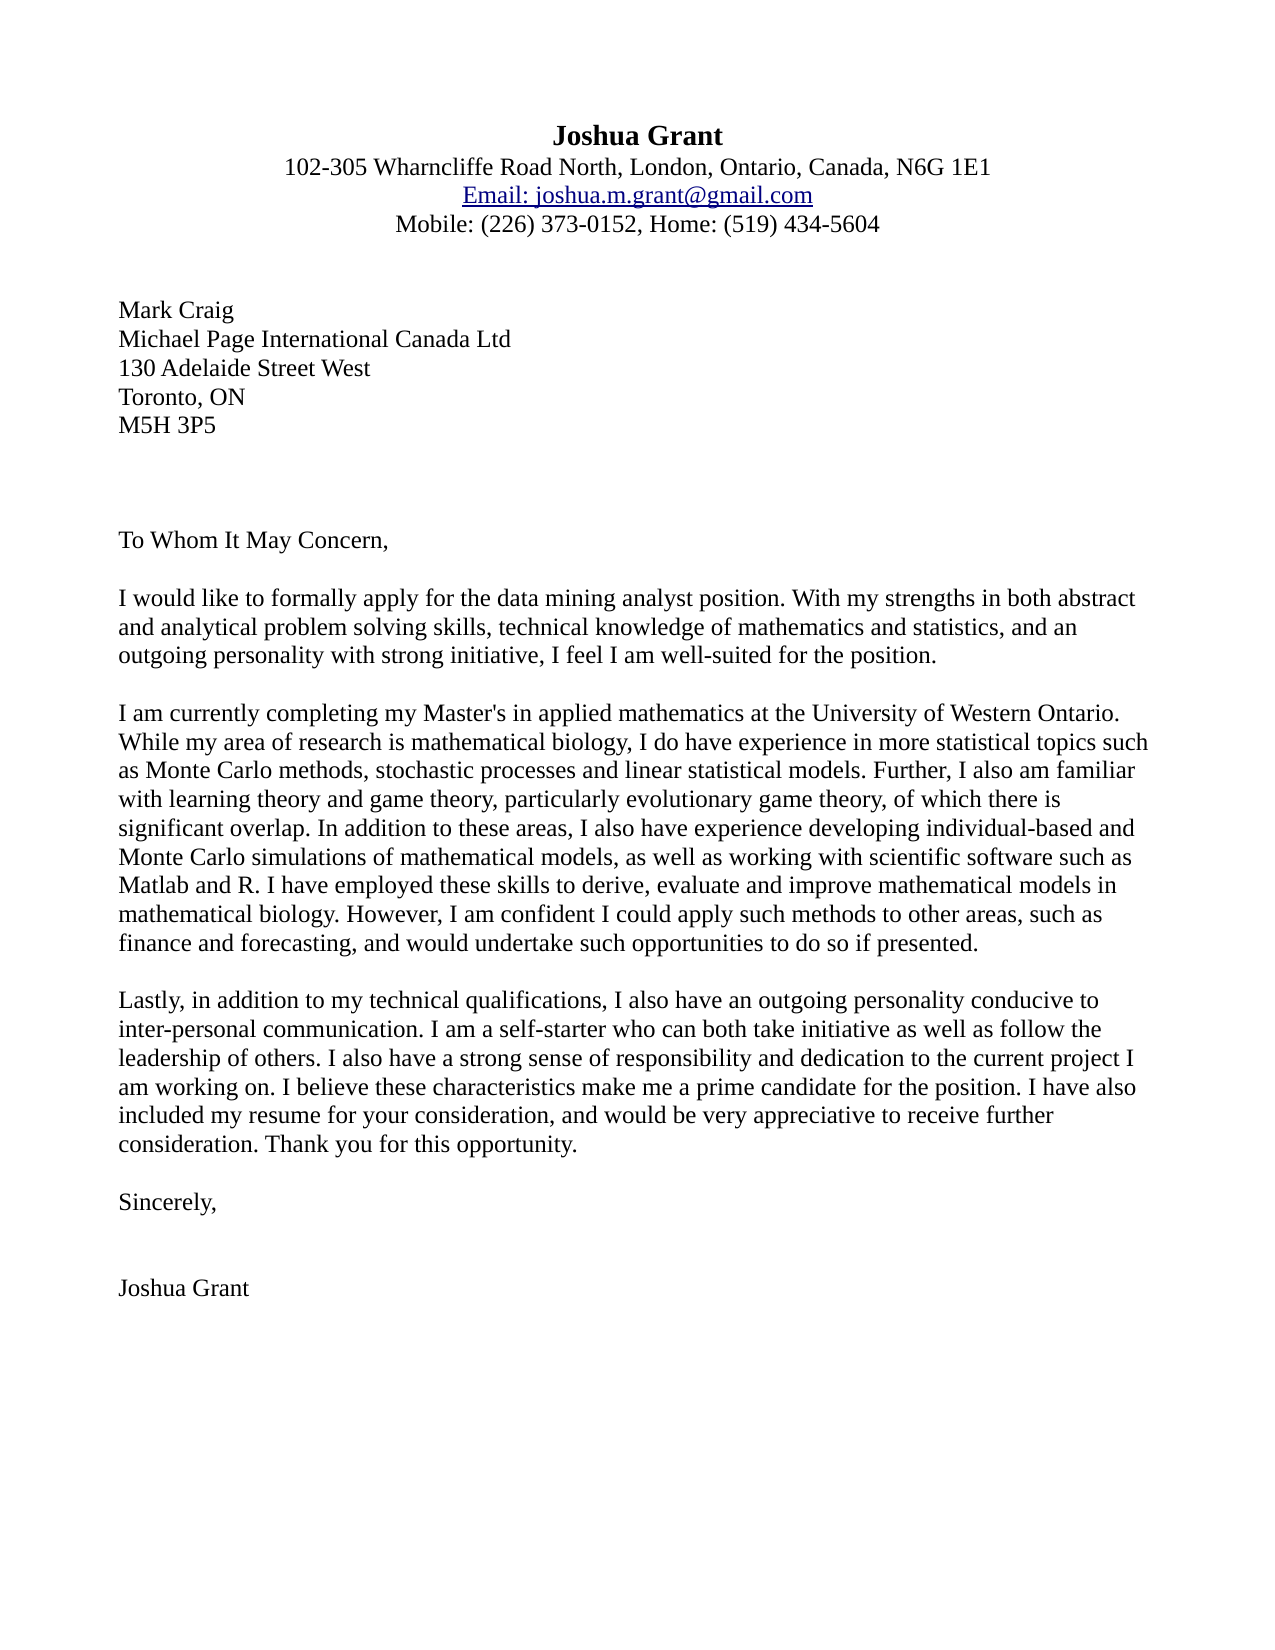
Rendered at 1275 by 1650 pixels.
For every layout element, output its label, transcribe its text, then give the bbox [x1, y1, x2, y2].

text Michael Page International Canada Ltd [118, 324, 1157, 353]
text Joshua Grant [118, 1273, 1157, 1302]
text Lastly, in addition to my technical qualifications, I also have an outgoing personality conducive to inter-personal communication. I am a self-starter who can both take initiative as well as follow the leadership of others. I also have a strong sense of responsibility and dedication to the current project I am working on. I believe these characteristics make me a prime candidate for the position. I have also included my resume for your consideration, and would be very appreciative to receive further consideration. Thank you for this opportunity. [118, 985, 1157, 1158]
text I am currently completing my Master's in applied mathematics at the University of Western Ontario. While my area of research is mathematical biology, I do have experience in more statistical topics such as Monte Carlo methods, stochastic processes and linear statistical models. Further, I also am familiar with learning theory and game theory, particularly evolutionary game theory, of which there is significant overlap. In addition to these areas, I also have experience developing individual-based and Monte Carlo simulations of mathematical models, as well as working with scientific software such as Matlab and R. I have employed these skills to derive, evaluate and improve mathematical models in mathematical biology. However, I am confident I could apply such methods to other areas, such as finance and forecasting, and would undertake such opportunities to do so if presented. [118, 698, 1157, 957]
text M5H 3P5 [118, 410, 1157, 439]
text I would like to formally apply for the data mining analyst position. With my strengths in both abstract and analytical problem solving skills, technical knowledge of mathematics and statistics, and an outgoing personality with strong initiative, I feel I am well-suited for the position. [118, 583, 1157, 669]
text Toronto, ON [118, 382, 1157, 410]
text To Whom It May Concern, [118, 525, 1157, 554]
text Joshua Grant [118, 118, 1157, 152]
text 130 Adelaide Street West [118, 353, 1157, 382]
text Mark Craig [118, 295, 1157, 324]
text Email: joshua.m.grant@gmail.com [118, 180, 1157, 209]
text Sincerely, [118, 1187, 1157, 1215]
text 102-305 Wharncliffe Road North, London, Ontario, Canada, N6G 1E1 [118, 152, 1157, 180]
text Mobile: (226) 373-0152, Home: (519) 434-5604 [118, 209, 1157, 238]
